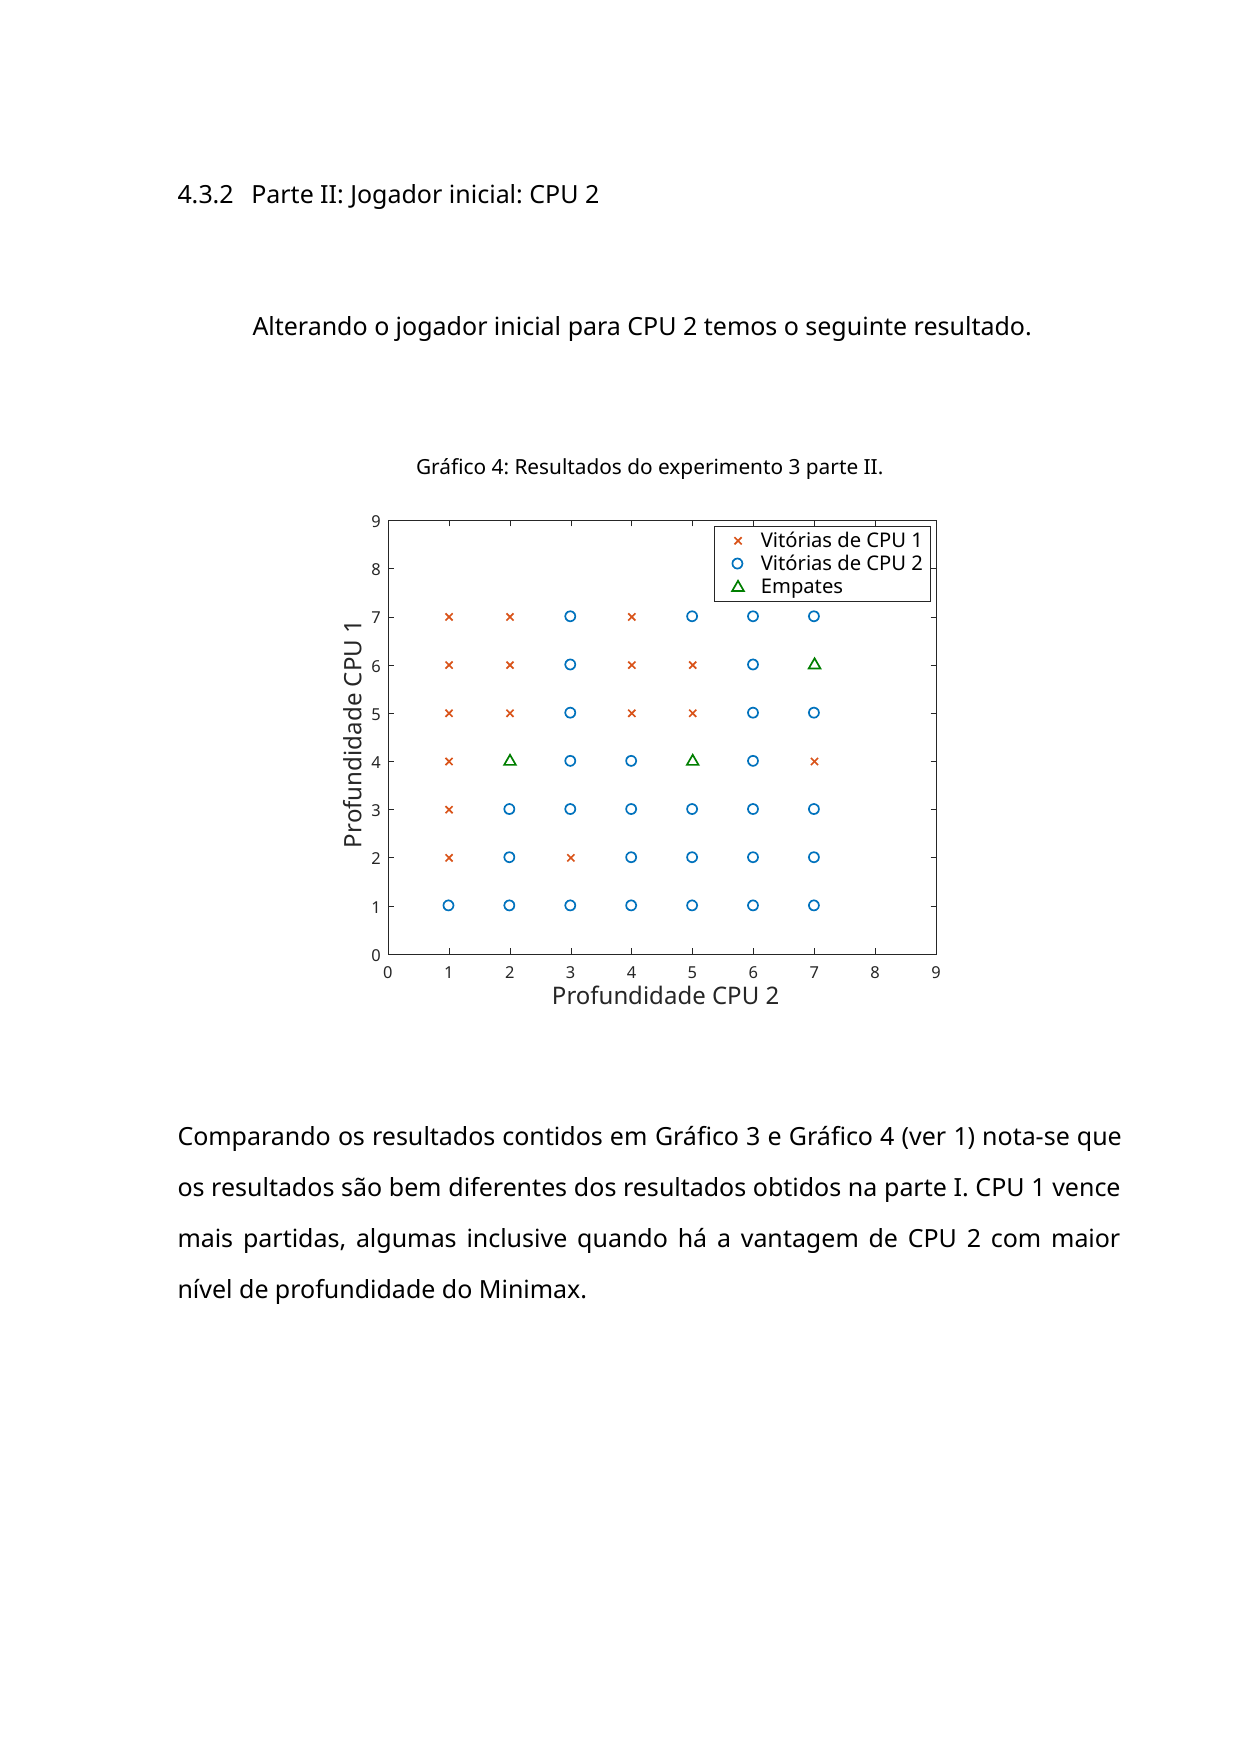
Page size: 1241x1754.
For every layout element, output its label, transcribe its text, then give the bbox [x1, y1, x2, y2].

text Alterando o jogador inicial para CPU 2 temos o seguinte resultado. [177, 309, 1122, 343]
text Gráfico 4: Resultados do experimento 3 parte II. [295, 452, 1004, 481]
subtitle Parte II: Jogador inicial: CPU 2 [177, 177, 1122, 211]
text Comparando os resultados contidos em Gráfico 3 e Gráfico 4 (ver Figura 1) nota-se que os resultados são bem diferentes dos resultados obtidos na parte I. CPU 1 vence mais partidas, algumas inclusive quando há a vantagem de CPU 2 com maior nível de profundidade do Minimax. [177, 1119, 1122, 1306]
